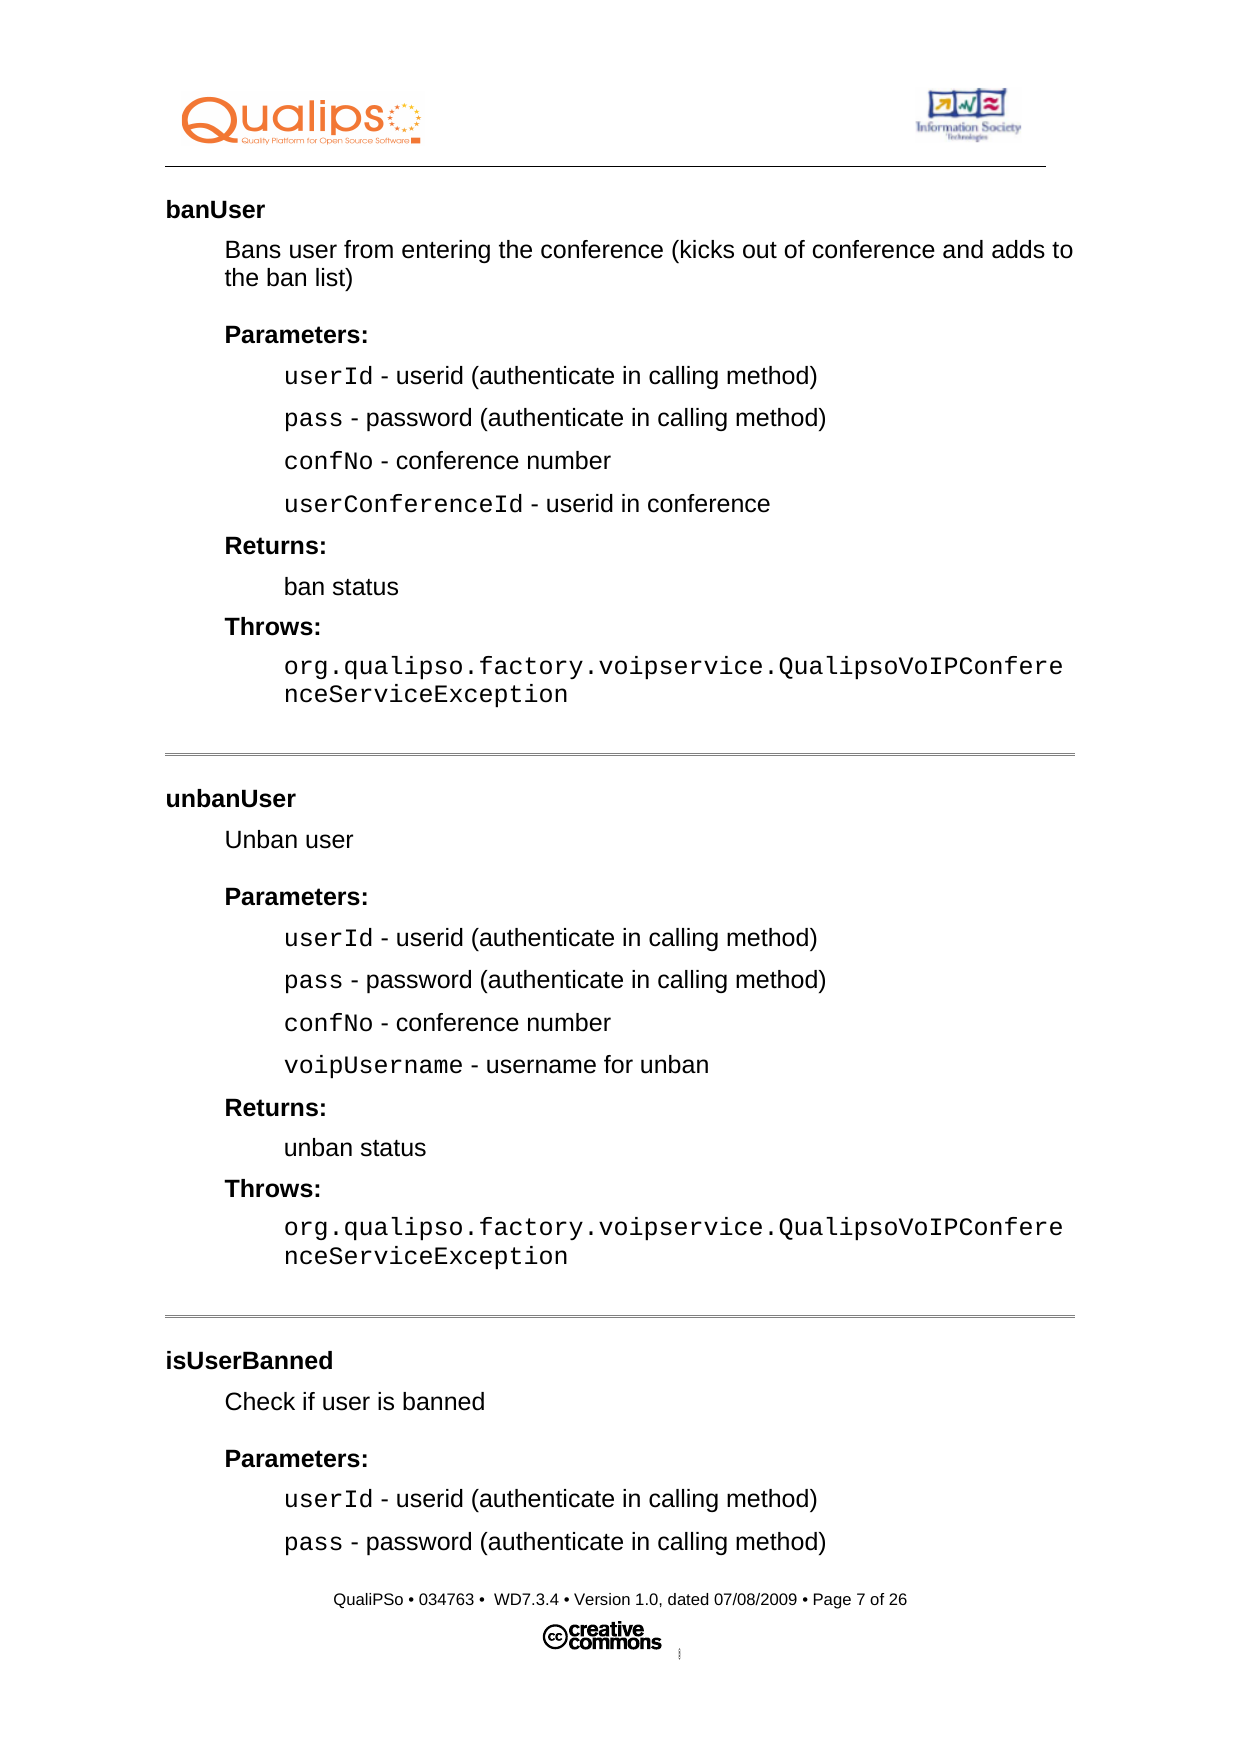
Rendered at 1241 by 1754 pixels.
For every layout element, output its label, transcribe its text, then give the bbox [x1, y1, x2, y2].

subtitle Throws: [224, 1174, 1075, 1202]
list userId - userid (authenticate in calling method) [283, 362, 1075, 392]
list Check if user is banned [224, 1387, 1075, 1415]
subtitle banUser [165, 195, 1075, 223]
subtitle unbanUser [165, 785, 1075, 813]
list confNo - conference number [283, 1008, 1075, 1039]
list userId - userid (authenticate in calling method) [283, 1485, 1075, 1515]
list Unban user [224, 826, 1075, 853]
subtitle Parameters: [224, 1445, 1075, 1473]
subtitle Parameters: [224, 883, 1075, 911]
subtitle isUserBanned [165, 1347, 1075, 1375]
list userId - userid (authenticate in calling method) [283, 923, 1075, 953]
list pass - password (authenticate in calling method) [283, 966, 1075, 996]
list voipUsername - username for unban [283, 1051, 1075, 1081]
subtitle Throws: [224, 613, 1075, 641]
list pass - password (authenticate in calling method) [283, 1528, 1075, 1558]
picture [902, 82, 1035, 146]
subtitle Returns: [224, 532, 1075, 560]
subtitle Parameters: [224, 321, 1075, 349]
list pass - password (authenticate in calling method) [283, 404, 1075, 434]
list ban status [283, 572, 1075, 600]
list confNo - conference number [283, 447, 1075, 477]
picture [181, 91, 425, 146]
subtitle Returns: [224, 1094, 1075, 1122]
list org.qualipso.factory.voipservice.QualipsoVoIPConferenceServiceException [283, 1215, 1075, 1272]
list Bans user from entering the conference (kicks out of conference and adds to the ban list) [224, 236, 1075, 292]
list unban status [283, 1134, 1075, 1162]
list org.qualipso.factory.voipservice.QualipsoVoIPConferenceServiceException [283, 653, 1075, 710]
list userConferenceId - userid in conference [283, 489, 1075, 519]
